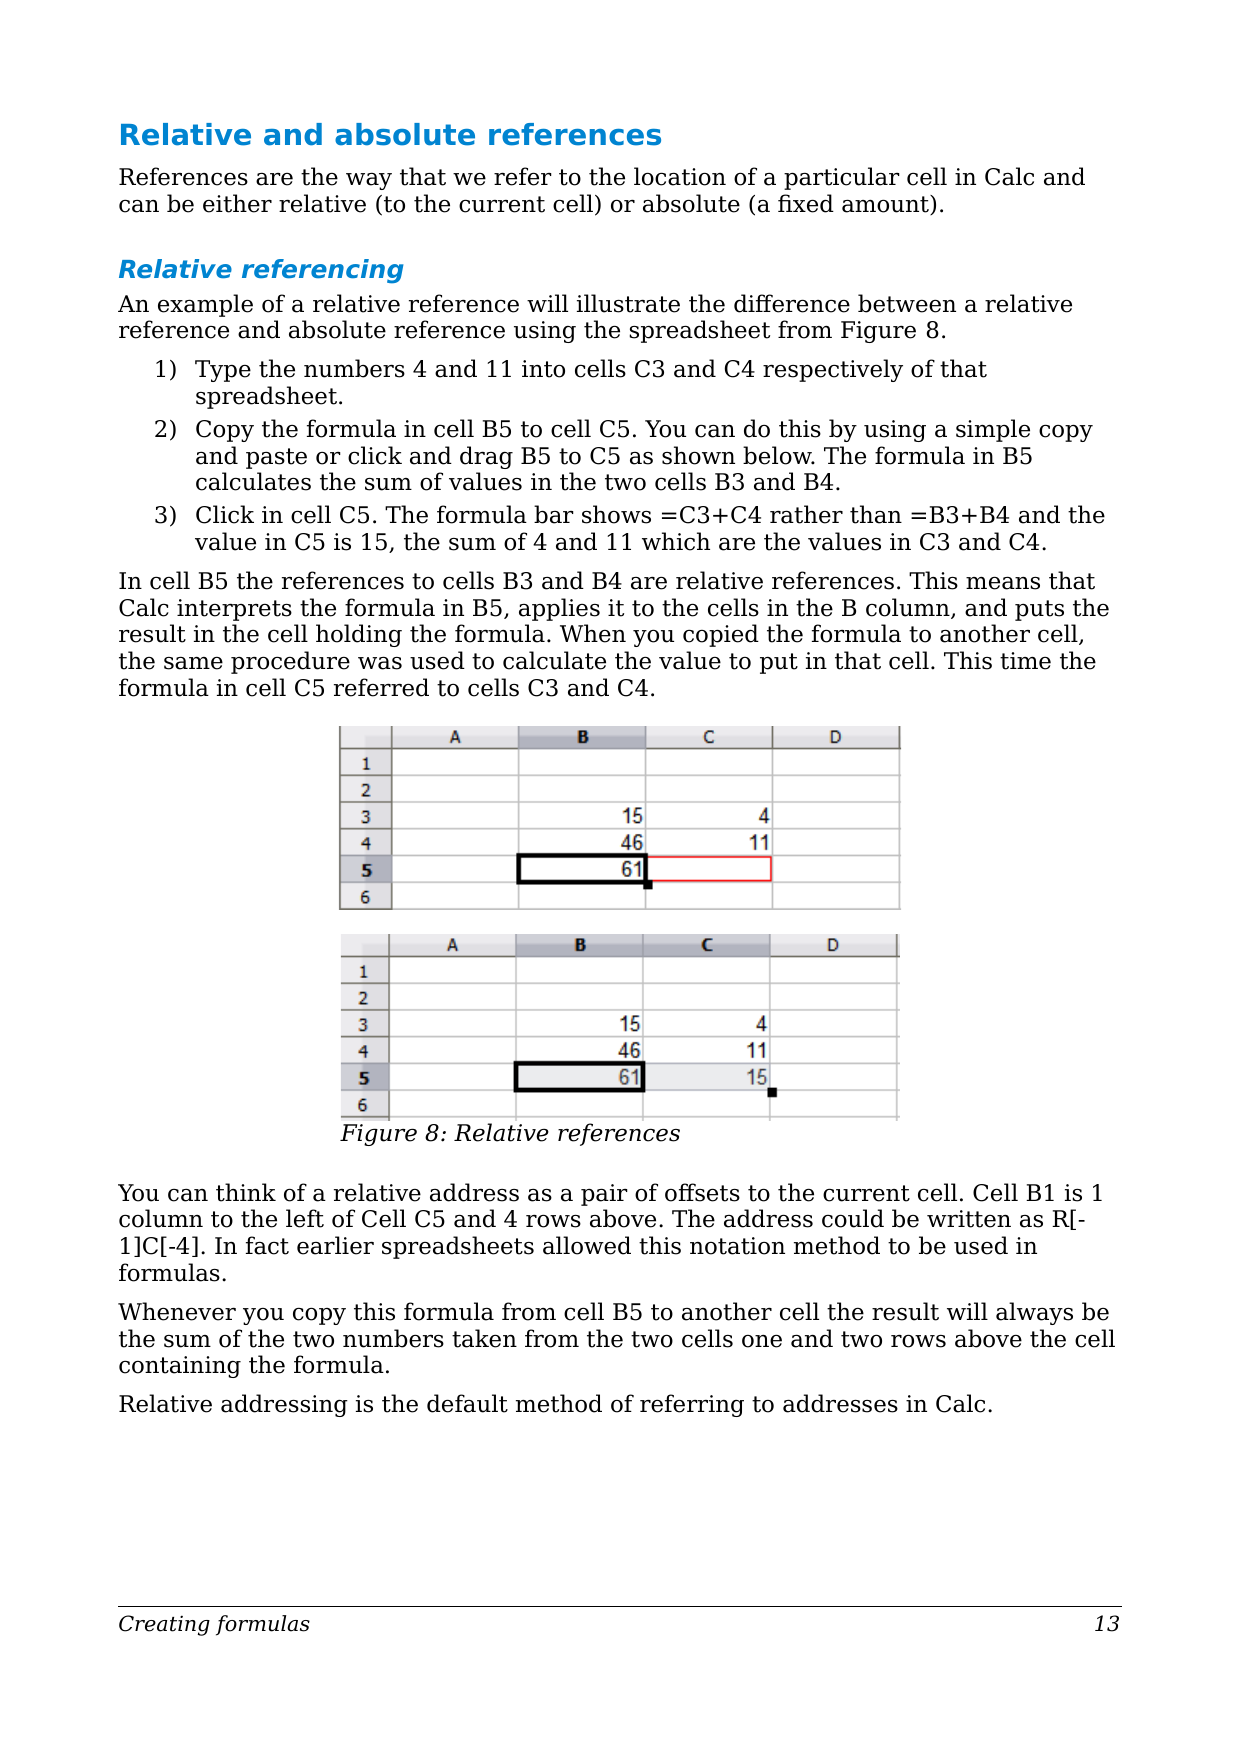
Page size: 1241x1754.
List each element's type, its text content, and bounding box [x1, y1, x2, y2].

picture [340, 934, 900, 1121]
text Whenever you copy this formula from cell B5 to another cell the result will always be the sum of the two numbers taken from the two cells one and two rows above the cell containing the formula. [118, 1299, 1122, 1379]
picture [338, 726, 902, 910]
text Figure 8: Relative references [341, 1121, 900, 1147]
text You can think of a relative address as a pair of offsets to the current cell. Cell B1 is 1 column to the left of Cell C5 and 4 rows above. The address could be written as R[-1]C[-4]. In fact earlier spreadsheets allowed this notation method to be used in formulas. [118, 1180, 1122, 1287]
text Relative addressing is the default method of referring to addresses in Calc. [118, 1392, 1122, 1418]
text An example of a relative reference will illustrate the difference between a relative reference and absolute reference using the spreadsheet from Figure 8. [118, 291, 1122, 344]
text In cell B5 the references to cells B3 and B4 are relative references. This means that Calc interprets the formula in B5, applies it to the cells in the B column, and puts the result in the cell holding the formula. When you copied the formula to another cell, the same procedure was used to calculate the value to put in that cell. This time the formula in cell C5 referred to cells C3 and C4. [118, 568, 1122, 702]
list Click in cell C5. The formula bar shows =C3+C4 rather than =B3+B4 and the value in C5 is 15, the sum of 4 and 11 which are the values in C3 and C4. [177, 502, 1122, 556]
list Type the numbers 4 and 11 into cells C3 and C4 respectively of that spreadsheet. [177, 357, 1122, 410]
text References are the way that we refer to the location of a particular cell in Calc and can be either relative (to the current cell) or absolute (a fixed amount). [118, 164, 1122, 218]
list Copy the formula in cell B5 to cell C5. You can do this by using a simple copy and paste or click and drag B5 to C5 as shown below. The formula in B5 calculates the sum of values in the two cells B3 and B4. [177, 416, 1122, 496]
subtitle Relative referencing [118, 255, 1122, 284]
subtitle Relative and absolute references [118, 118, 1122, 152]
